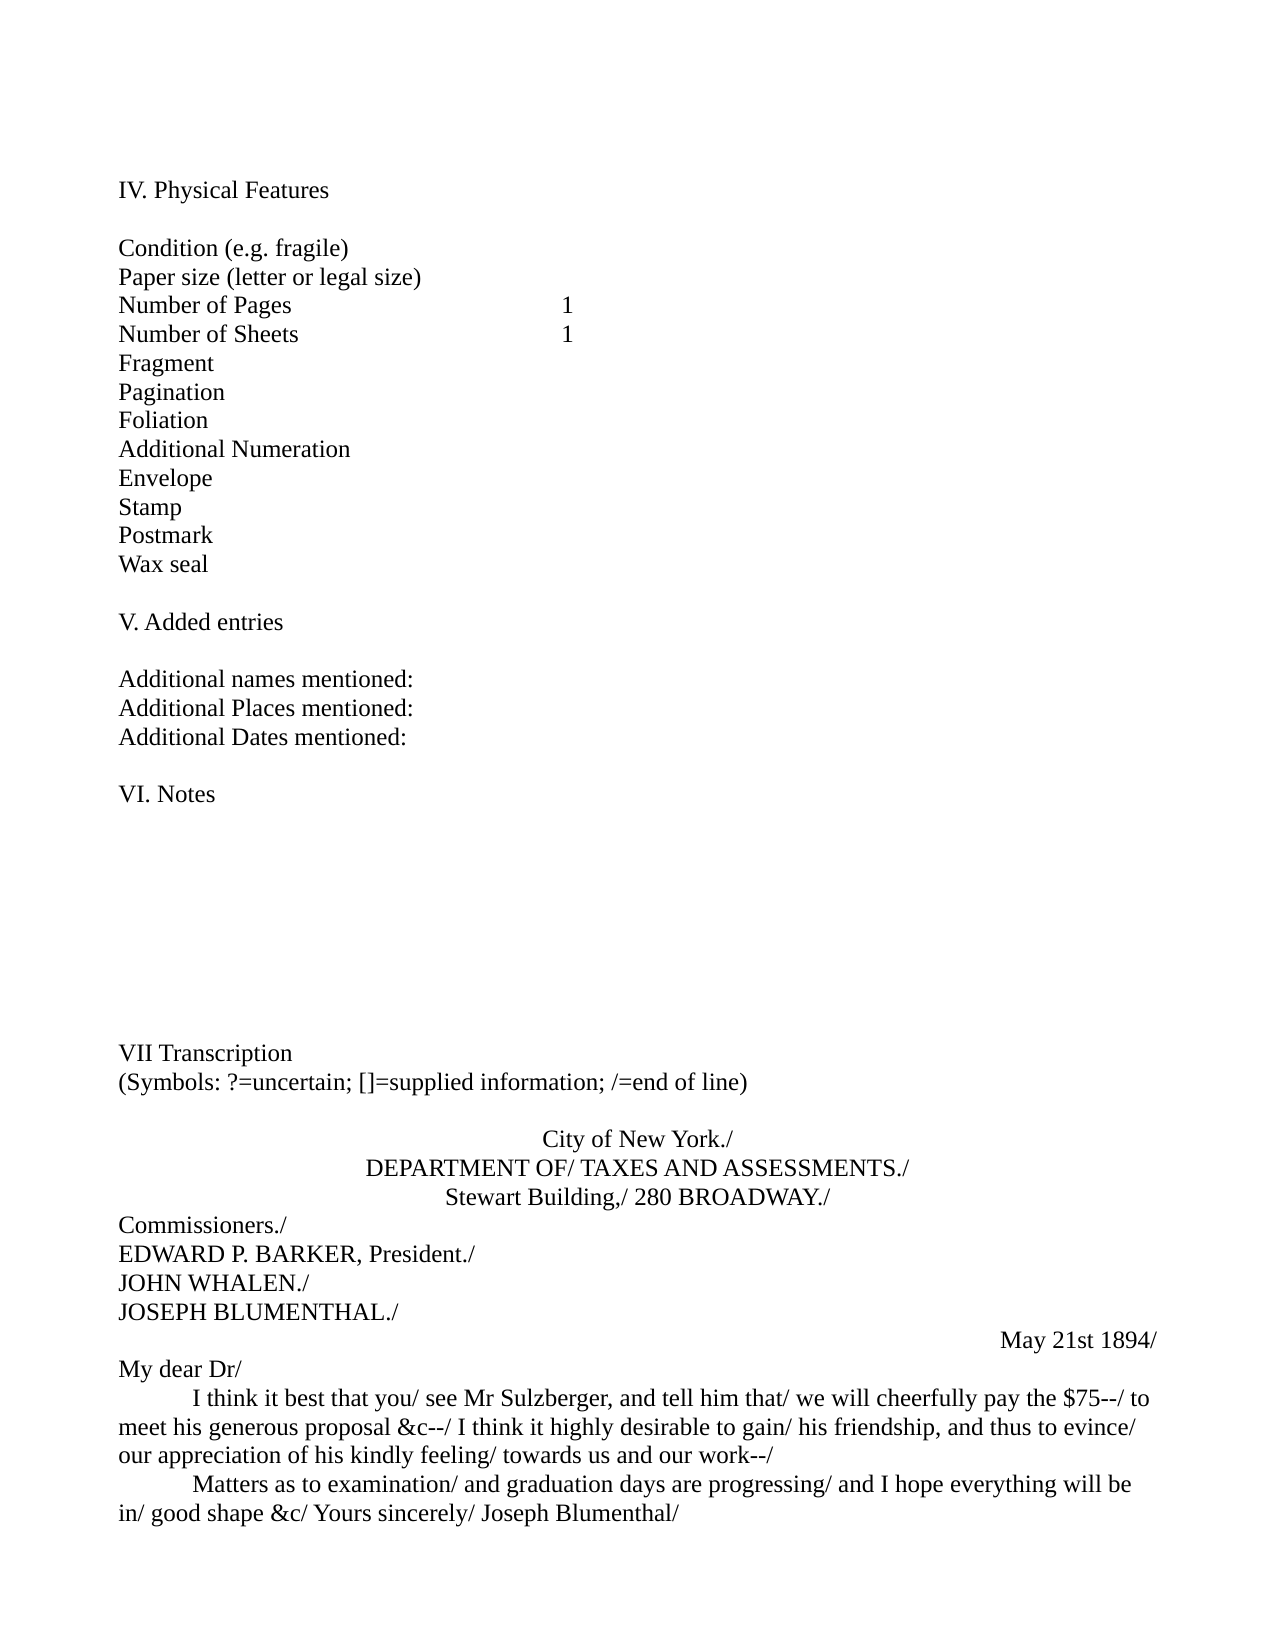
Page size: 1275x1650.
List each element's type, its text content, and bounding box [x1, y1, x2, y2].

text IV. Physical Features [118, 176, 1157, 204]
text Envelope [118, 463, 1157, 492]
text JOHN WHALEN./ [118, 1268, 1157, 1297]
text I think it best that you/ see Mr Sulzberger, and tell him that/ we will cheerfully pay the $75--/ to meet his generous proposal &c--/ I think it highly desirable to gain/ his friendship, and thus to evince/ our appreciation of his kindly feeling/ towards us and our work--/ [118, 1383, 1157, 1469]
text Stamp [118, 492, 1157, 521]
text VII Transcription [118, 1038, 1157, 1067]
text Wax seal [118, 549, 1157, 578]
text V. Added entries [118, 607, 1157, 636]
text Additional Dates mentioned: [118, 722, 1157, 751]
text EDWARD P. BARKER, President./ [118, 1239, 1157, 1268]
text Fragment [118, 348, 1157, 377]
text Number of Pages 1 [118, 291, 1157, 319]
text Number of Sheets 1 [118, 319, 1157, 348]
text Foliation [118, 406, 1157, 434]
text Additional names mentioned: [118, 664, 1157, 693]
text VI. Notes [118, 779, 1157, 808]
text Commissioners./ [118, 1211, 1157, 1239]
text My dear Dr/ [118, 1354, 1157, 1383]
text Stewart Building,/ 280 BROADWAY./ [118, 1182, 1157, 1211]
text Postma rk [118, 521, 1157, 549]
text Additional Places mentioned: [118, 693, 1157, 722]
text Additional Numeration [118, 434, 1157, 463]
text Condition (e.g. fragile) [118, 233, 1157, 262]
text JOSEPH BLUMENTHAL./ [118, 1297, 1157, 1326]
text City of New York./ [118, 1124, 1157, 1153]
text May 21st 1894/ [118, 1326, 1157, 1354]
text Pagination [118, 377, 1157, 406]
text Matters as to examination/ and graduation days are progressing/ and I hope everything will be in/ good shape &c/ Yours sincerely/ Joseph Blumenthal/ [118, 1469, 1157, 1527]
text Paper size (letter or legal size) [118, 262, 1157, 291]
text (Symbols: ?=uncertain; []=supplied information; /=end of line) [118, 1067, 1157, 1096]
text DEPARTMENT OF/ TAXES AND ASSESSMENTS./ [118, 1153, 1157, 1182]
